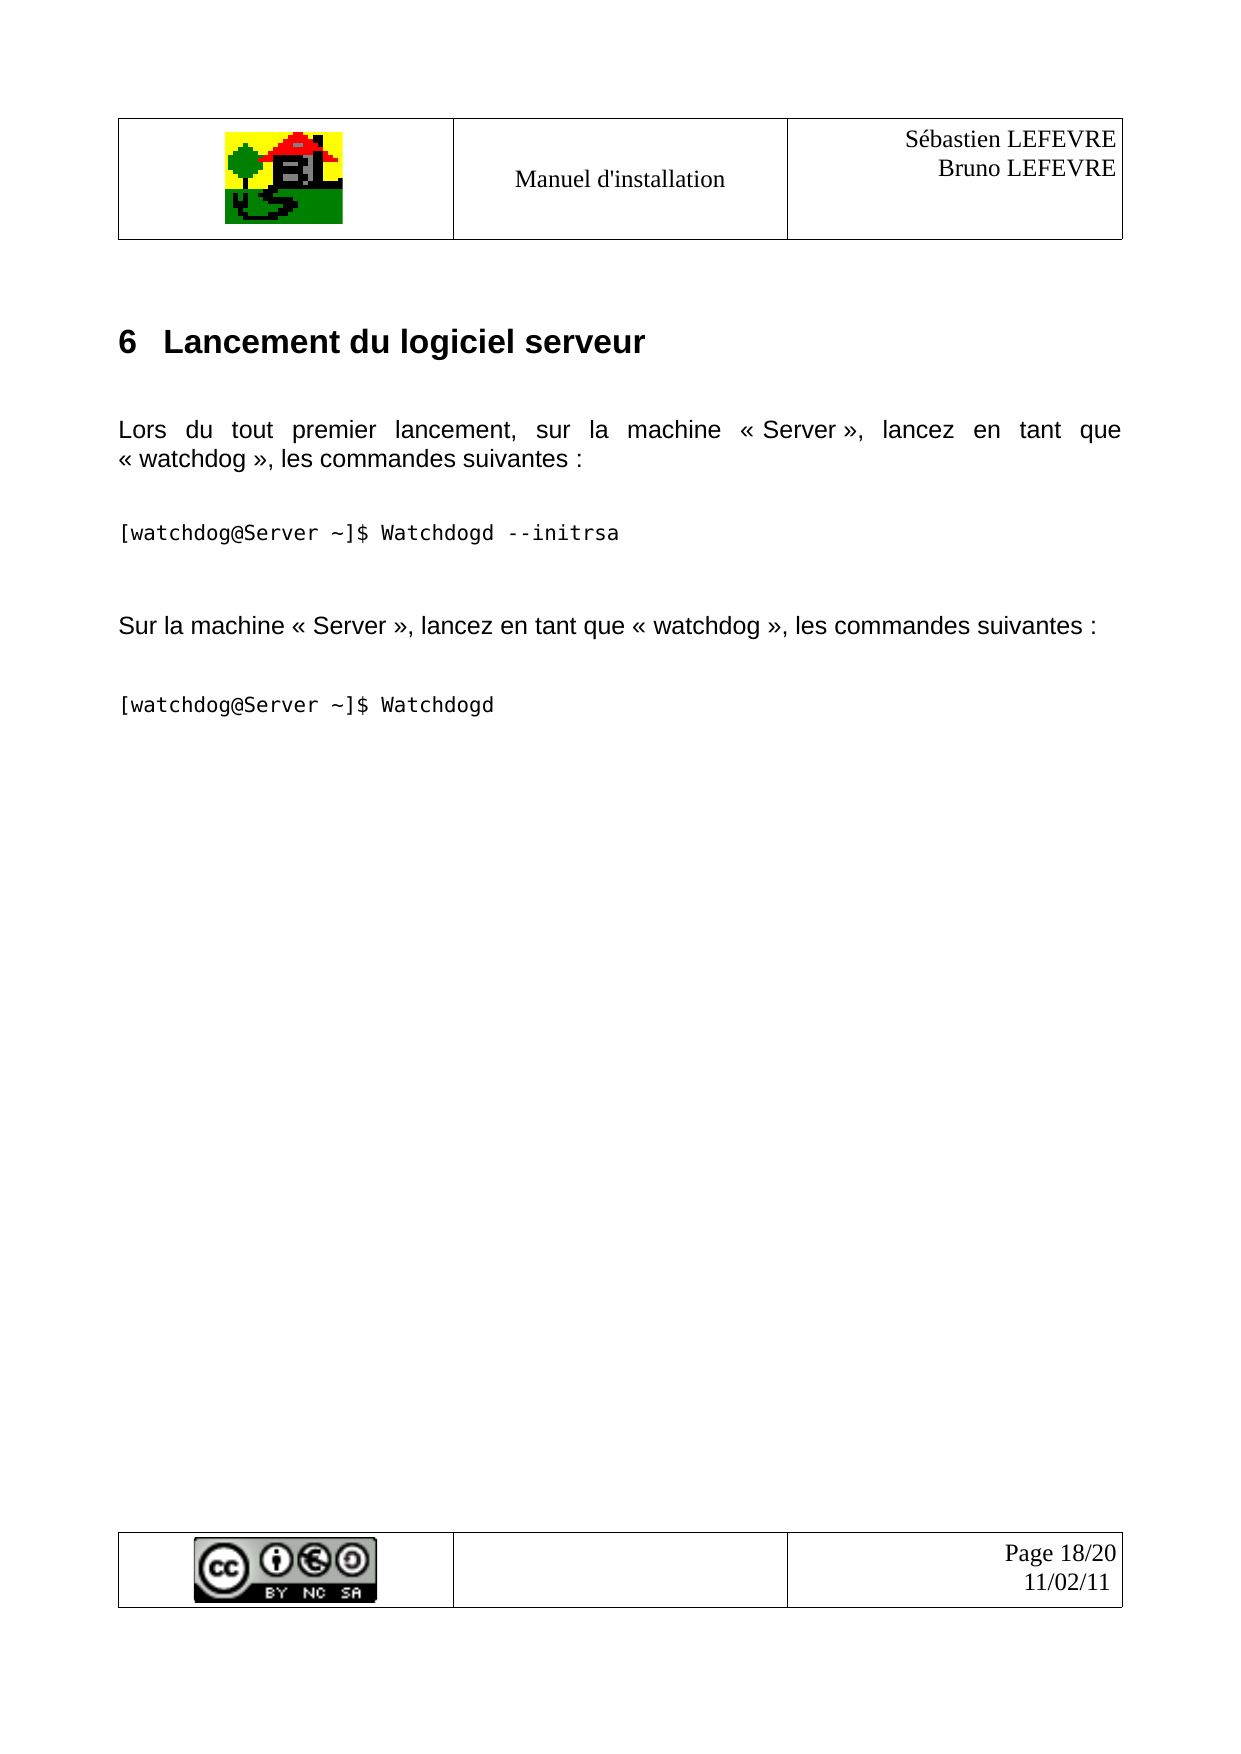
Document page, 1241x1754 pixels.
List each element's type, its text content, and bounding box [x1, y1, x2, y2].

subtitle Lancement du logiciel serveur [118, 322, 1122, 361]
text [watchdog@Server ~]$ Watchdogd [118, 693, 1122, 718]
text [watchdog@Server ~]$ Watchdogd --initrsa [118, 521, 1122, 546]
text Sur la machine « Server », lancez en tant que « watchdog », les commandes suivantes : [118, 611, 1122, 640]
picture [225, 132, 343, 224]
text Lors du tout premier lancement, sur la machine « Server », lancez en tant que « watchdog », les commandes suivantes : [118, 415, 1122, 472]
picture [193, 1537, 378, 1603]
